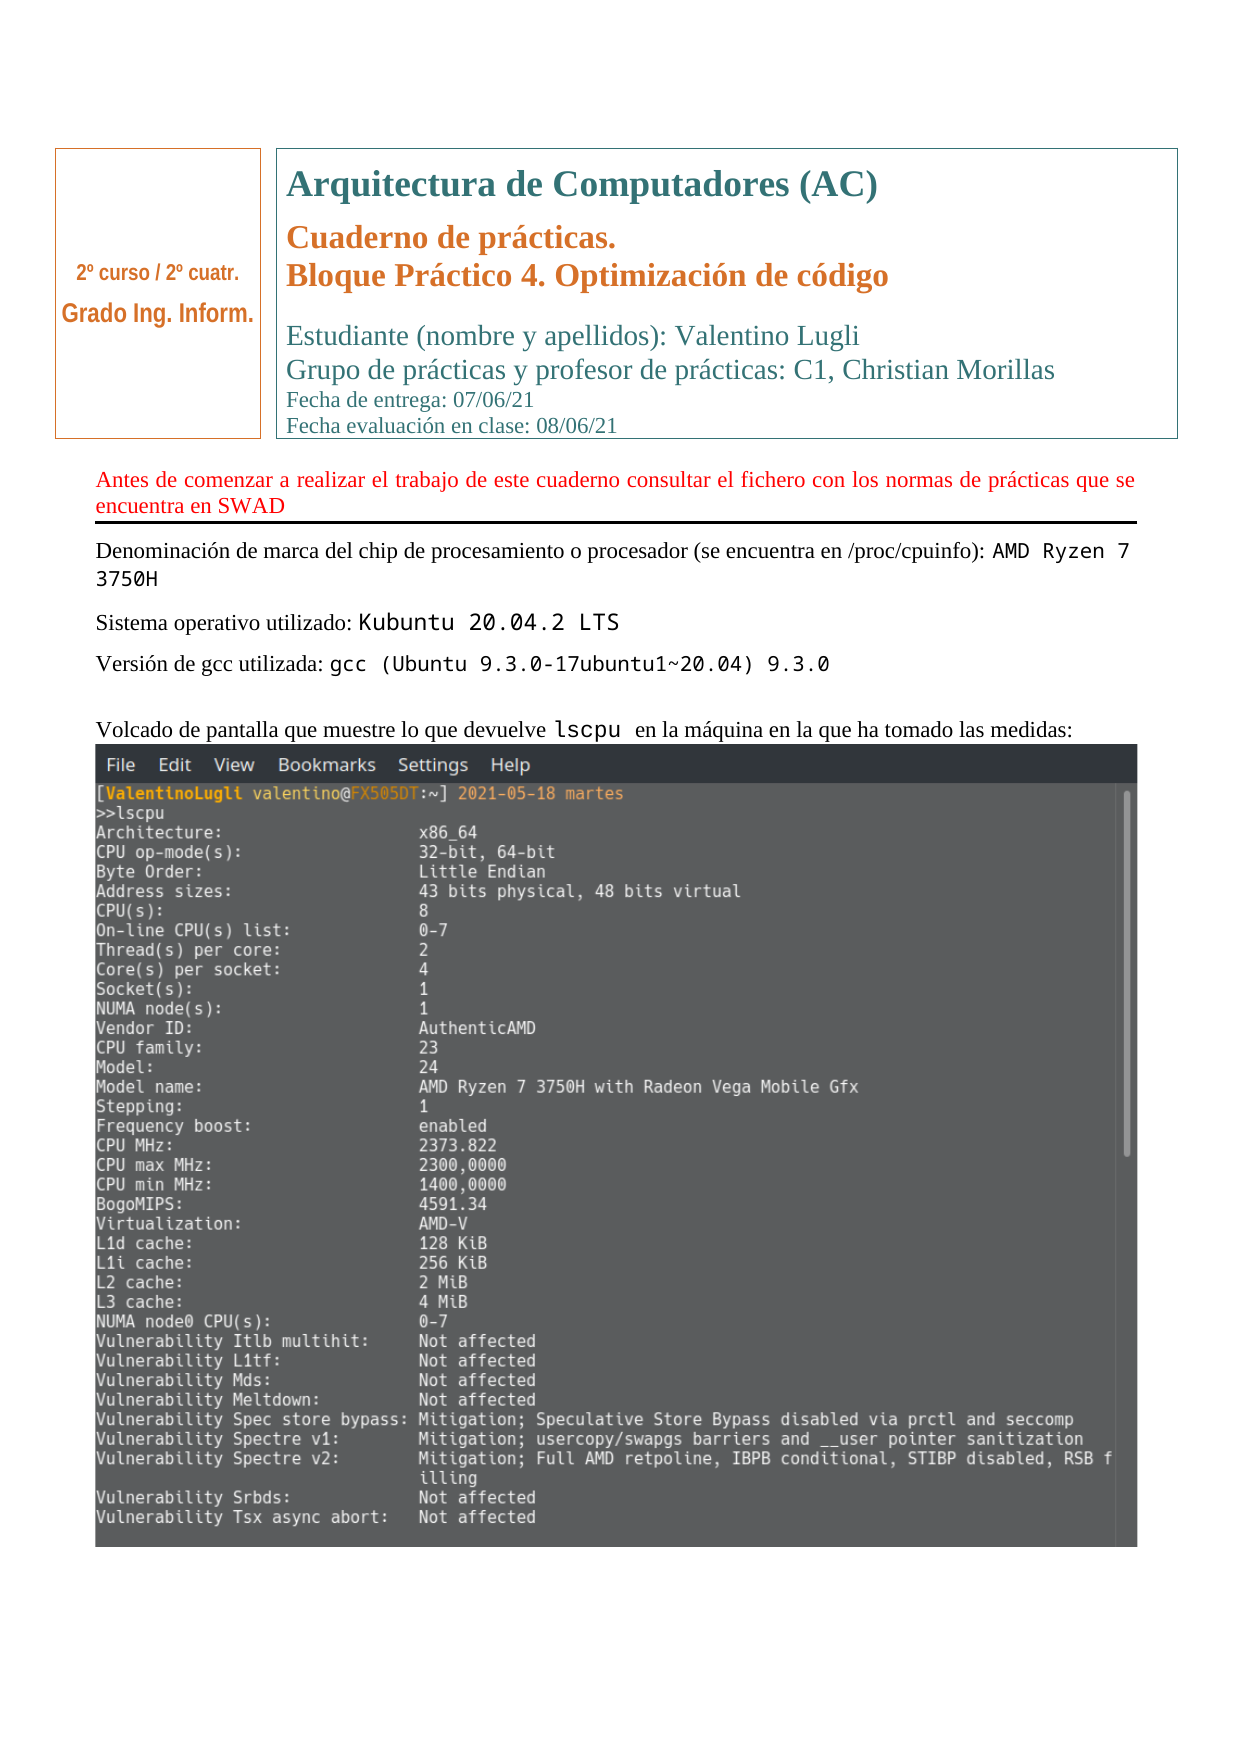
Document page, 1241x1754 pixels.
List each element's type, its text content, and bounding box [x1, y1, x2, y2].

table_header 2º curso / 2º cuatr. Grado Ing. Inform. [56, 149, 260, 438]
list Volcado de pantalla que muestre lo que devuelve lscpu en la máquina en la que ha tomado las medidas: [95, 717, 1137, 744]
list Sistema operativo utilizado: Kubuntu 20.04.2 LTS [95, 606, 1137, 637]
list Denominación de marca del chip de procesamiento o procesador (se encuentra en /proc/cpuinfo): AMD Ryzen 7 3750H [95, 536, 1137, 593]
picture [95, 744, 1138, 1547]
text Antes de comenzar a realizar el trabajo de este cuaderno consultar el fichero con los normas de prácticas que se encuentra en SWAD [95, 466, 1137, 521]
table_header Arquitectura de Computadores (AC) Cuaderno de prácticas. Bloque Práctico 4. Optimización de código Estudiante (nombre y apellidos): Valentino Lugli Grupo de prácticas y profesor de prácticas: C1, Christian Morillas Fecha de entrega: 07/06/21 Fecha evaluación en clase: 08/06/21 [277, 149, 1177, 438]
table_header [261, 148, 276, 438]
list Versión de gcc utilizada: gcc (Ubuntu 9.3.0-17ubuntu1~20.04) 9.3.0 [95, 649, 1137, 704]
